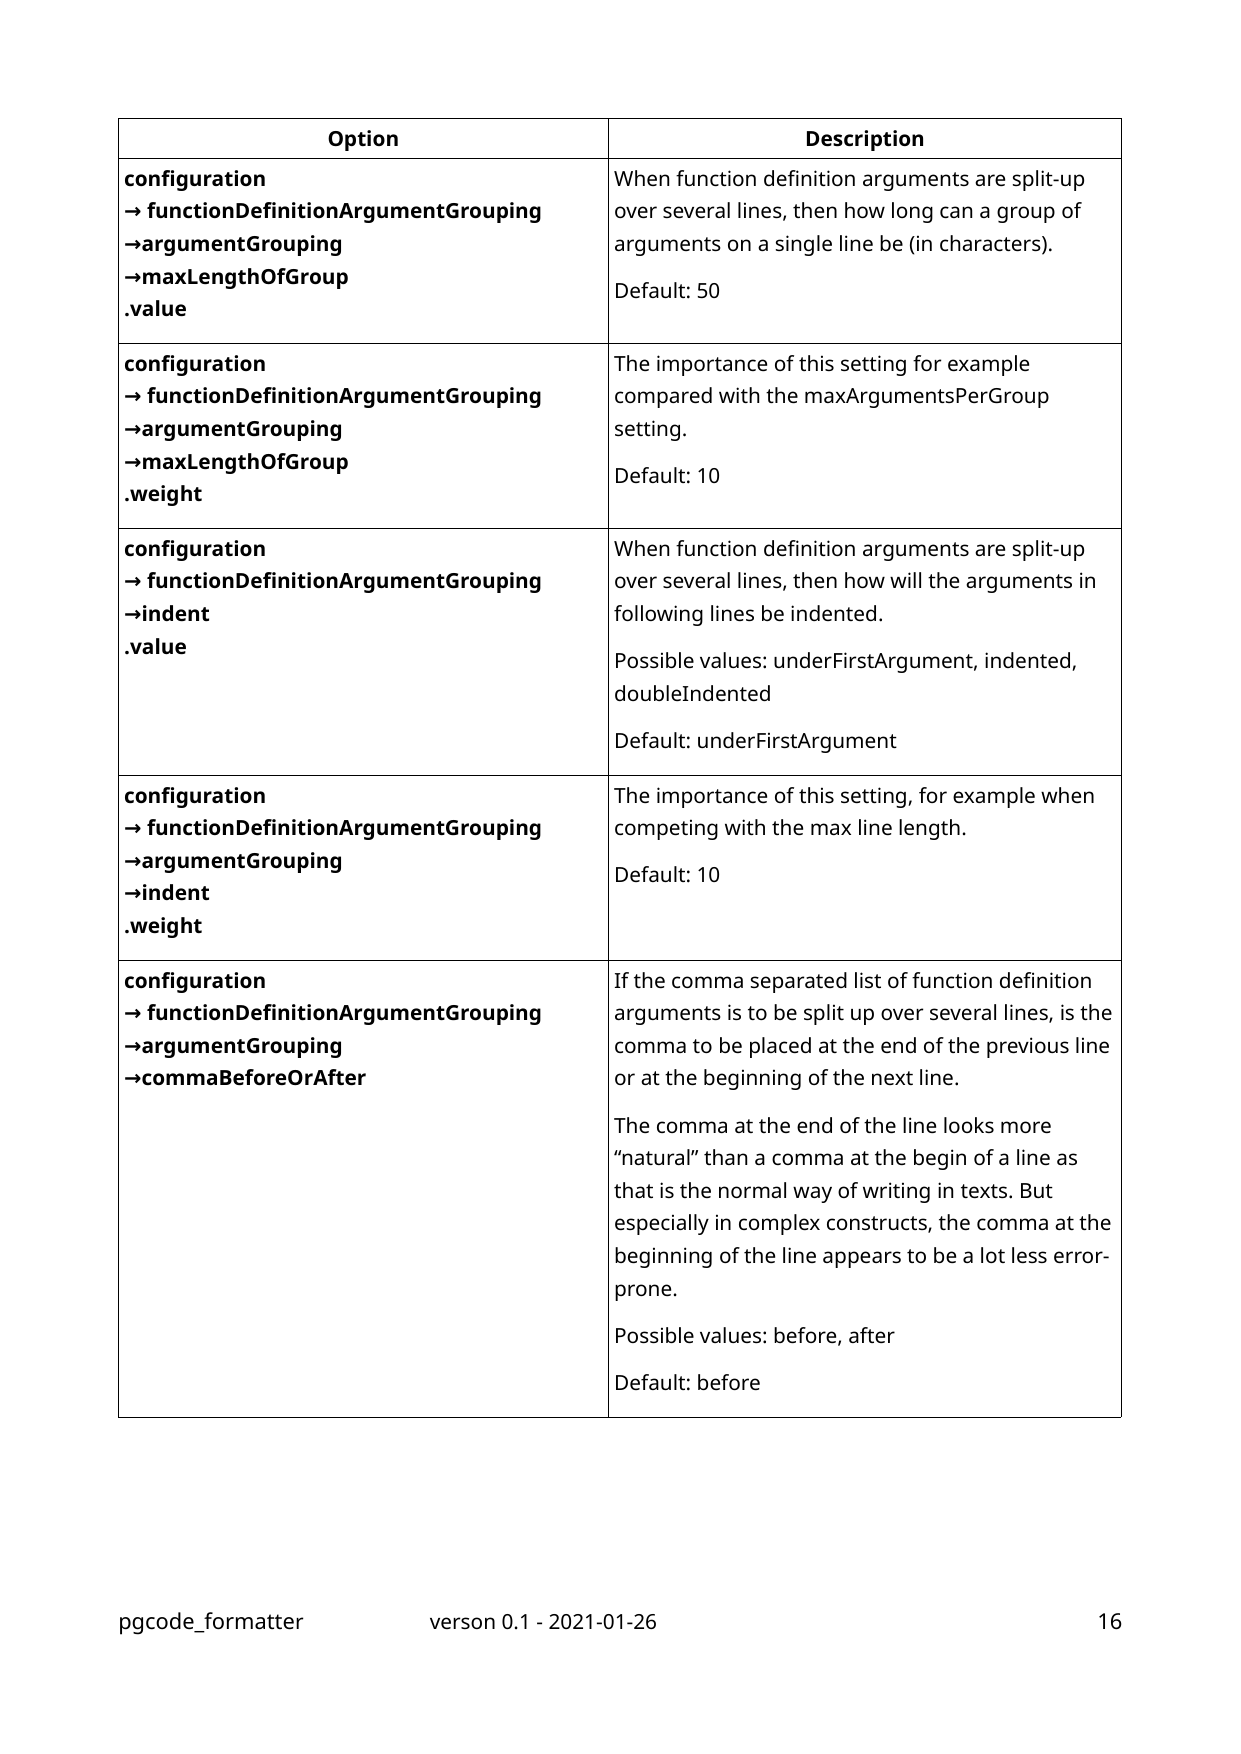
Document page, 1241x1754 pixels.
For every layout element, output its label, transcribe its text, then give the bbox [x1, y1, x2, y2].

table_cell If the comma separated list of function definition arguments is to be split up over several lines, is the comma to be placed at the end of the previous line or at the beginning of the next line. The comma at the end of the line looks more “natural” than a comma at the begin of a line as that is the normal way of writing in texts. But especially in complex constructs, the comma at the beginning of the line appears to be a lot less error-prone. Possible values: before, after Default: before [609, 961, 1121, 1417]
table_cell configuration → functionDefinitionArgumentGrouping →indent .value [119, 529, 608, 775]
table_cell The importance of this setting, for example when competing with the max line length. Default: 10 [609, 776, 1121, 960]
table_cell The importance of this setting for example compared with the maxArgumentsPerGroup setting. Default: 10 [609, 344, 1121, 528]
table_cell configuration → functionDefinitionArgumentGrouping →argumentGrouping →indent .weight [119, 776, 608, 960]
table_cell configuration → functionDefinitionArgumentGrouping →argumentGrouping →maxLengthOfGroup .value [119, 159, 608, 343]
table_header Option [119, 119, 608, 158]
table_cell configuration → functionDefinitionArgumentGrouping →argumentGrouping →commaBeforeOrAfter [119, 961, 608, 1417]
table_cell When function definition arguments are split-up over several lines, then how will the arguments in following lines be indented. Possible values: underFirstArgument, indented, doubleIndented Default: underFirstArgument [609, 529, 1121, 775]
table_cell When function definition arguments are split-up over several lines, then how long can a group of arguments on a single line be (in characters). Default: 50 [609, 159, 1121, 343]
table_cell configuration → functionDefinitionArgumentGrouping →argumentGrouping →maxLengthOfGroup .weight [119, 344, 608, 528]
table_header Description [609, 119, 1121, 158]
